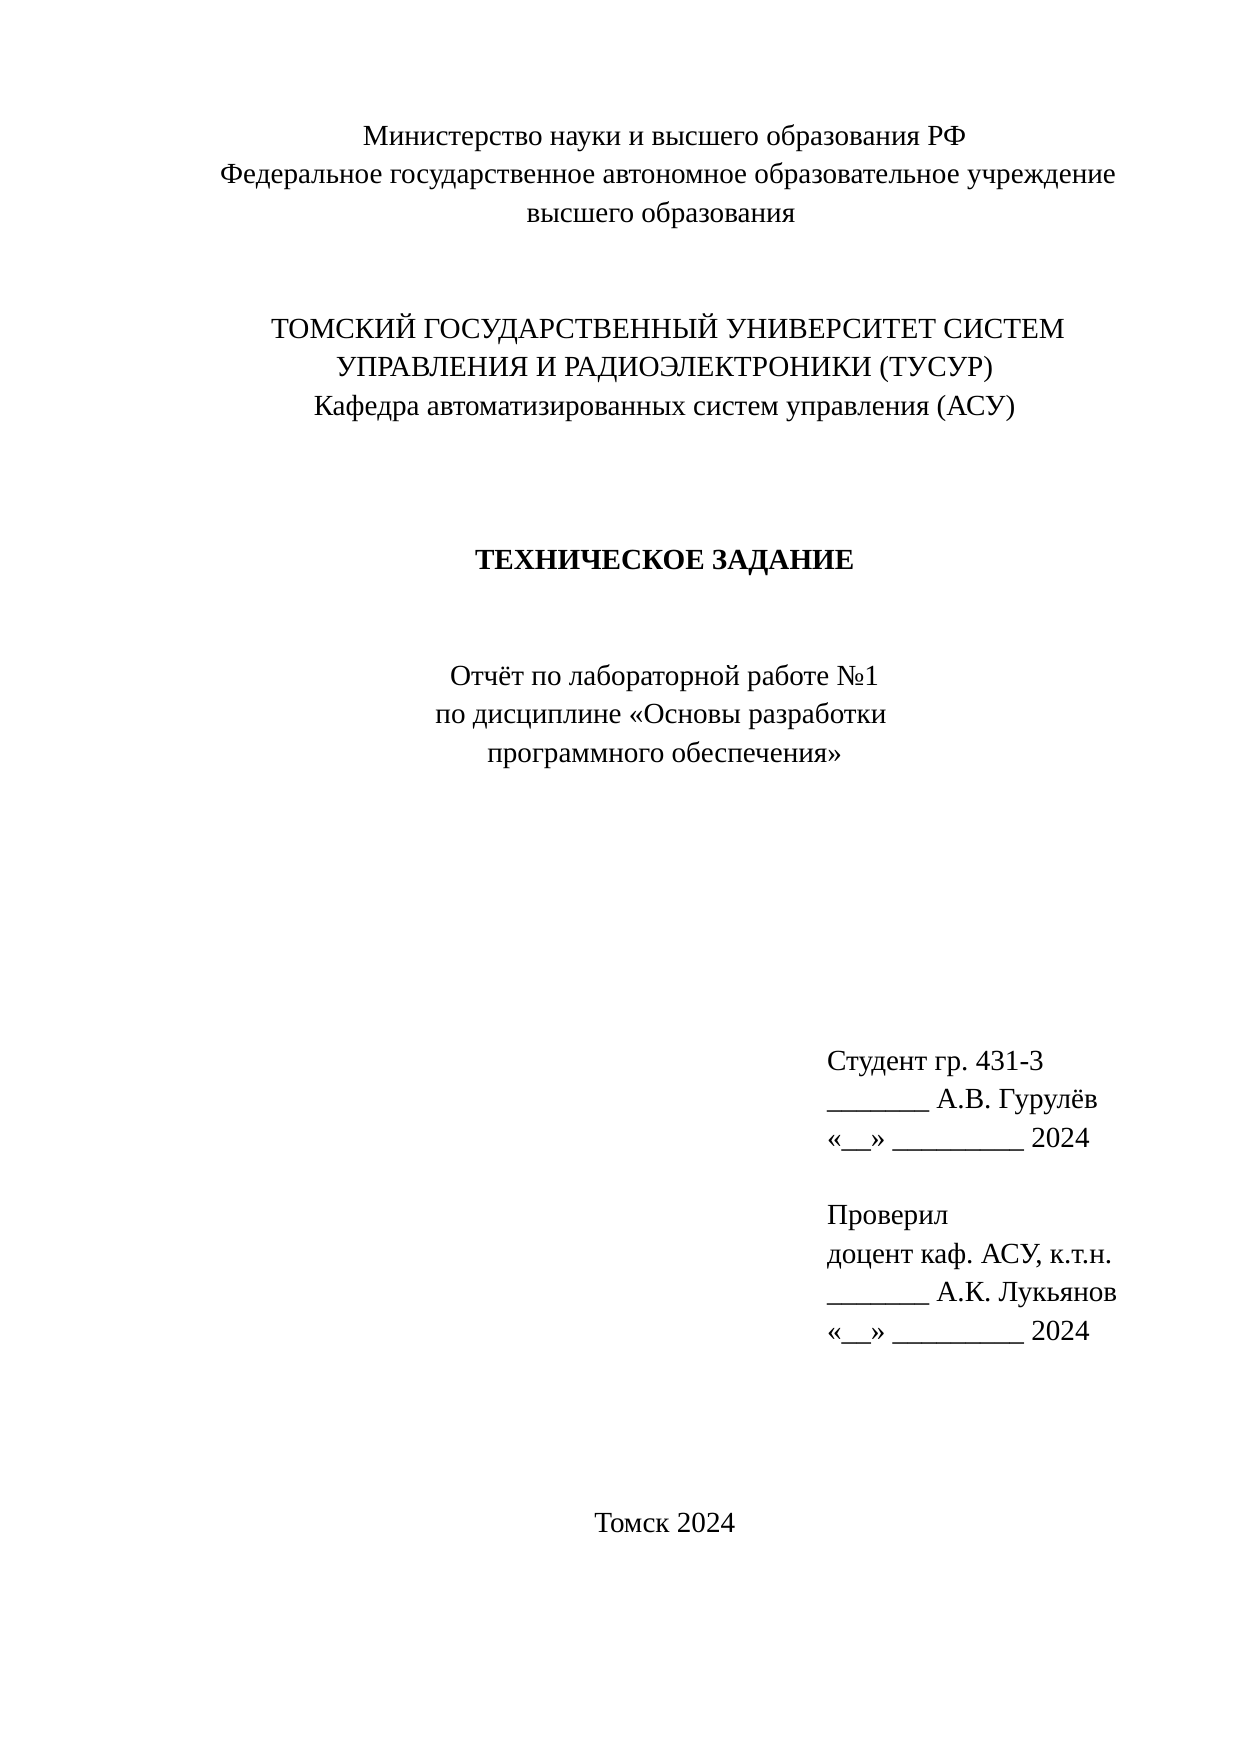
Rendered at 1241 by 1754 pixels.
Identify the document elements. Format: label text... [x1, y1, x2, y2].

text Отчёт по лабораторной работе №1 по дисциплине «Основы разработки [177, 658, 1152, 730]
text доцент каф. АСУ, к.т.н. [827, 1236, 1152, 1269]
text «__» _________ 2024 [827, 1313, 1152, 1346]
text ТОМСКИЙ ГОСУДАРСТВЕННЫЙ УНИВЕРСИТЕТ СИСТЕМ УПРАВЛЕНИЯ И РАДИОЭЛЕКТРОНИКИ (ТУСУР) [177, 311, 1152, 383]
text Томск 2024 [177, 1506, 1152, 1539]
text «__» _________ 2024 [827, 1120, 1152, 1154]
text Кафедра автоматизированных систем управления (АСУ) [177, 388, 1152, 421]
text Министерство науки и высшего образования РФ [177, 118, 1152, 152]
text программного обеспечения» [177, 735, 1152, 768]
text _______ А.К. Лукьянов [827, 1274, 1152, 1308]
text Федеральное государственное автономное образовательное учреждение высшего образования [177, 157, 1152, 229]
text Техническое задание [177, 542, 1152, 576]
text Студент гр. 431-3 [827, 1043, 1152, 1077]
text Проверил [827, 1197, 1152, 1231]
text _______ А.В. Гурулёв [827, 1082, 1152, 1115]
